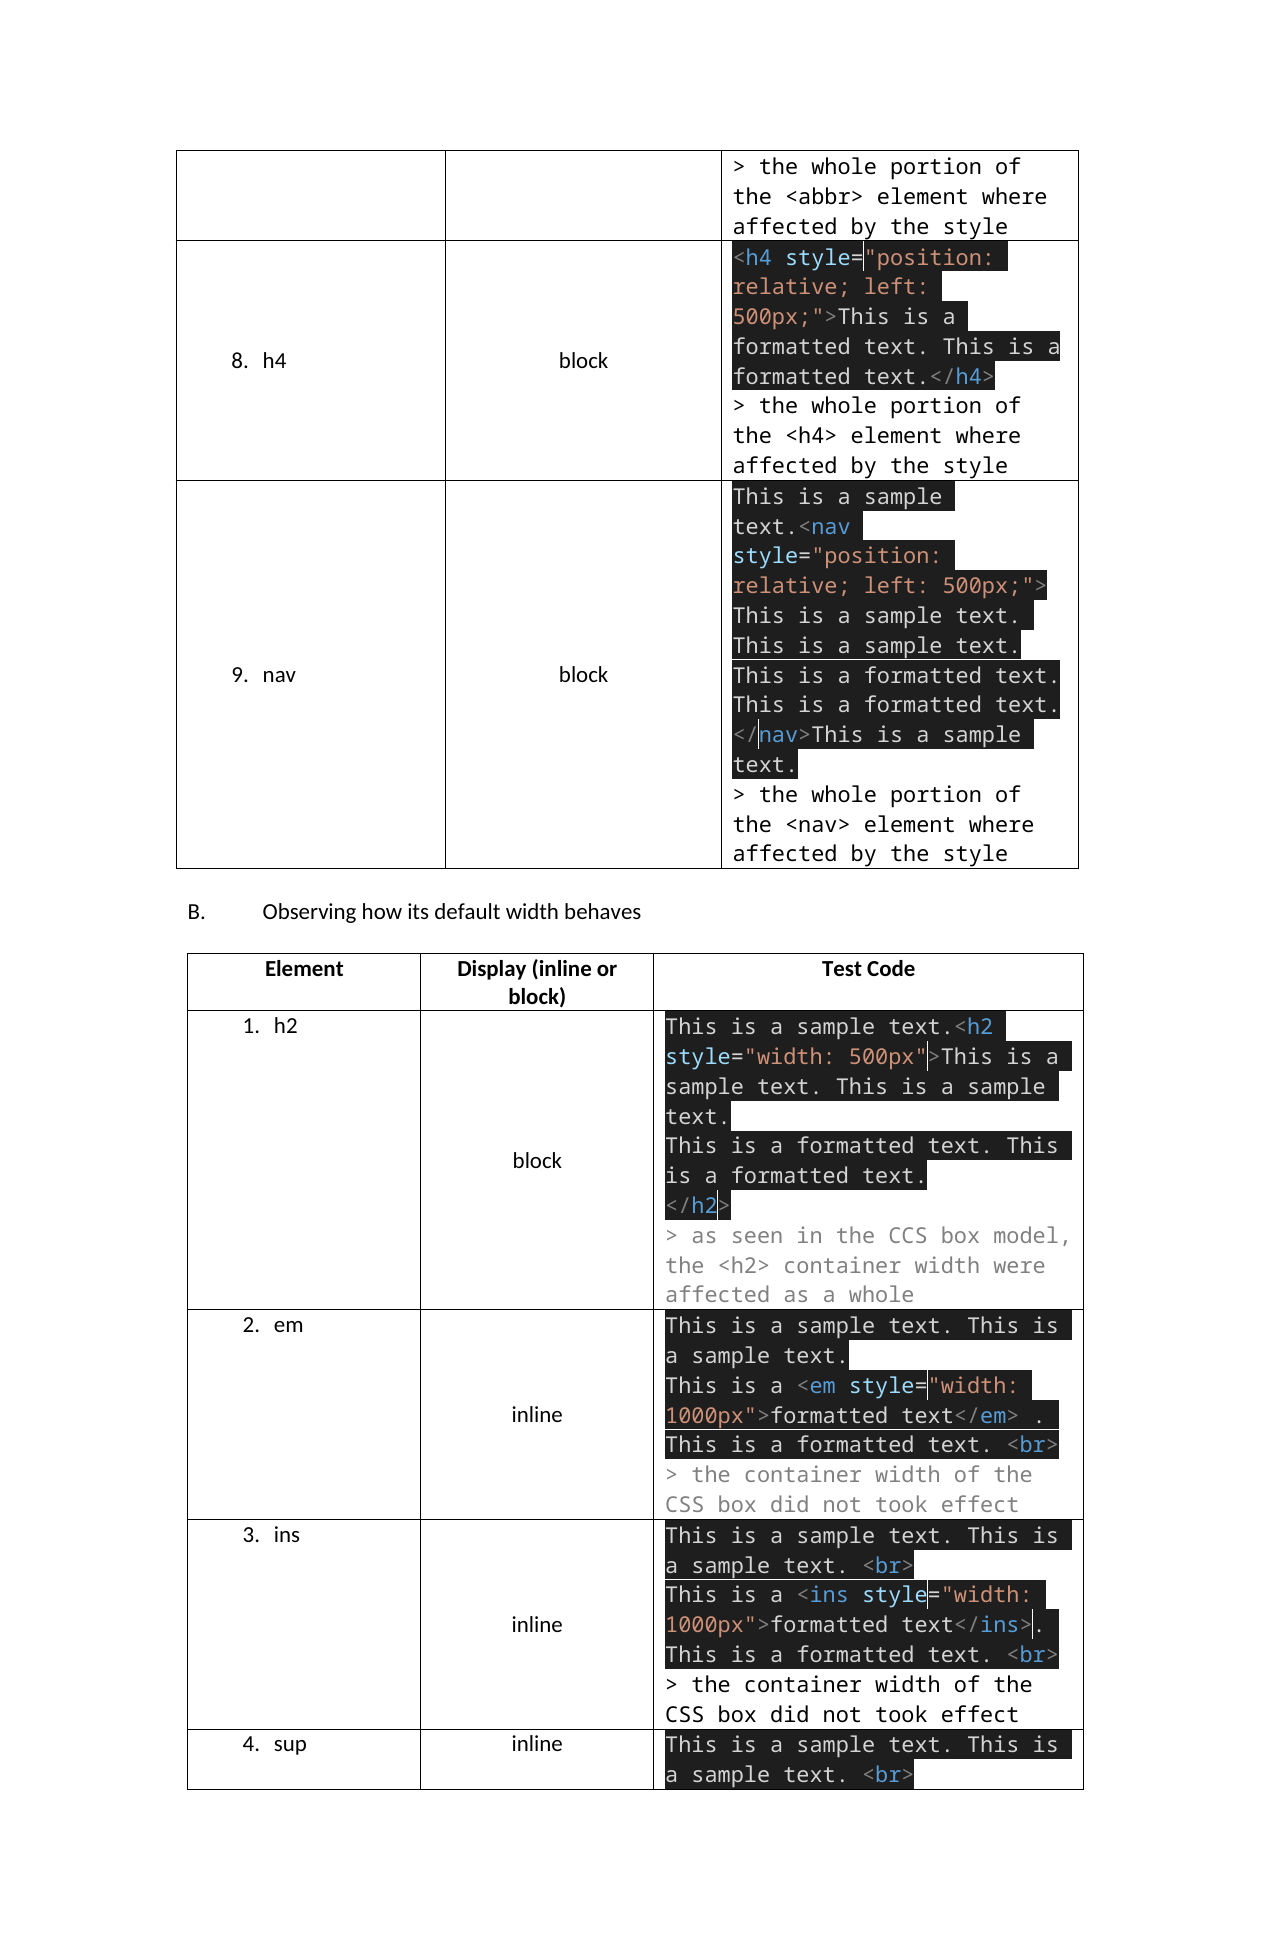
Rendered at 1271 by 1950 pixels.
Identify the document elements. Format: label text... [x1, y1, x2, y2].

table_cell This is a sample text. This is a sample text. <br> This is a <ins style="width: 1000px">formatted text</ins>. This is a formatted text. <br> > the container width of the CSS box did not took effect [654, 1520, 1083, 1728]
table_header Element [188, 954, 420, 1010]
list Observing how its default width behaves [187, 897, 1083, 925]
table_cell inline [421, 1520, 653, 1728]
table_cell This is a sample text.<nav style="position: relative; left: 500px;"> This is a sample text. This is a sample text. This is a formatted text. This is a formatted text. </nav>This is a sample text. > the whole portion of the <nav> element where affected by the style [722, 481, 1078, 868]
table_header Display (inline or block) [421, 954, 432, 1010]
table_cell h2 [188, 1011, 420, 1309]
table_cell inline [421, 1310, 653, 1519]
table_cell nav [177, 481, 445, 868]
table_header Display (inline or block) [642, 954, 653, 1010]
table_cell sup [188, 1730, 420, 1789]
table_cell h4 [177, 241, 445, 480]
table_cell block [421, 1011, 653, 1309]
table_cell inline [421, 1730, 653, 1789]
table_cell [446, 151, 721, 240]
table_header Test Code [654, 954, 1083, 1010]
table_cell em [188, 1310, 420, 1519]
table_cell [177, 151, 445, 240]
table_cell block [446, 481, 721, 868]
table_cell block [446, 241, 721, 480]
table_cell ins [188, 1520, 420, 1728]
